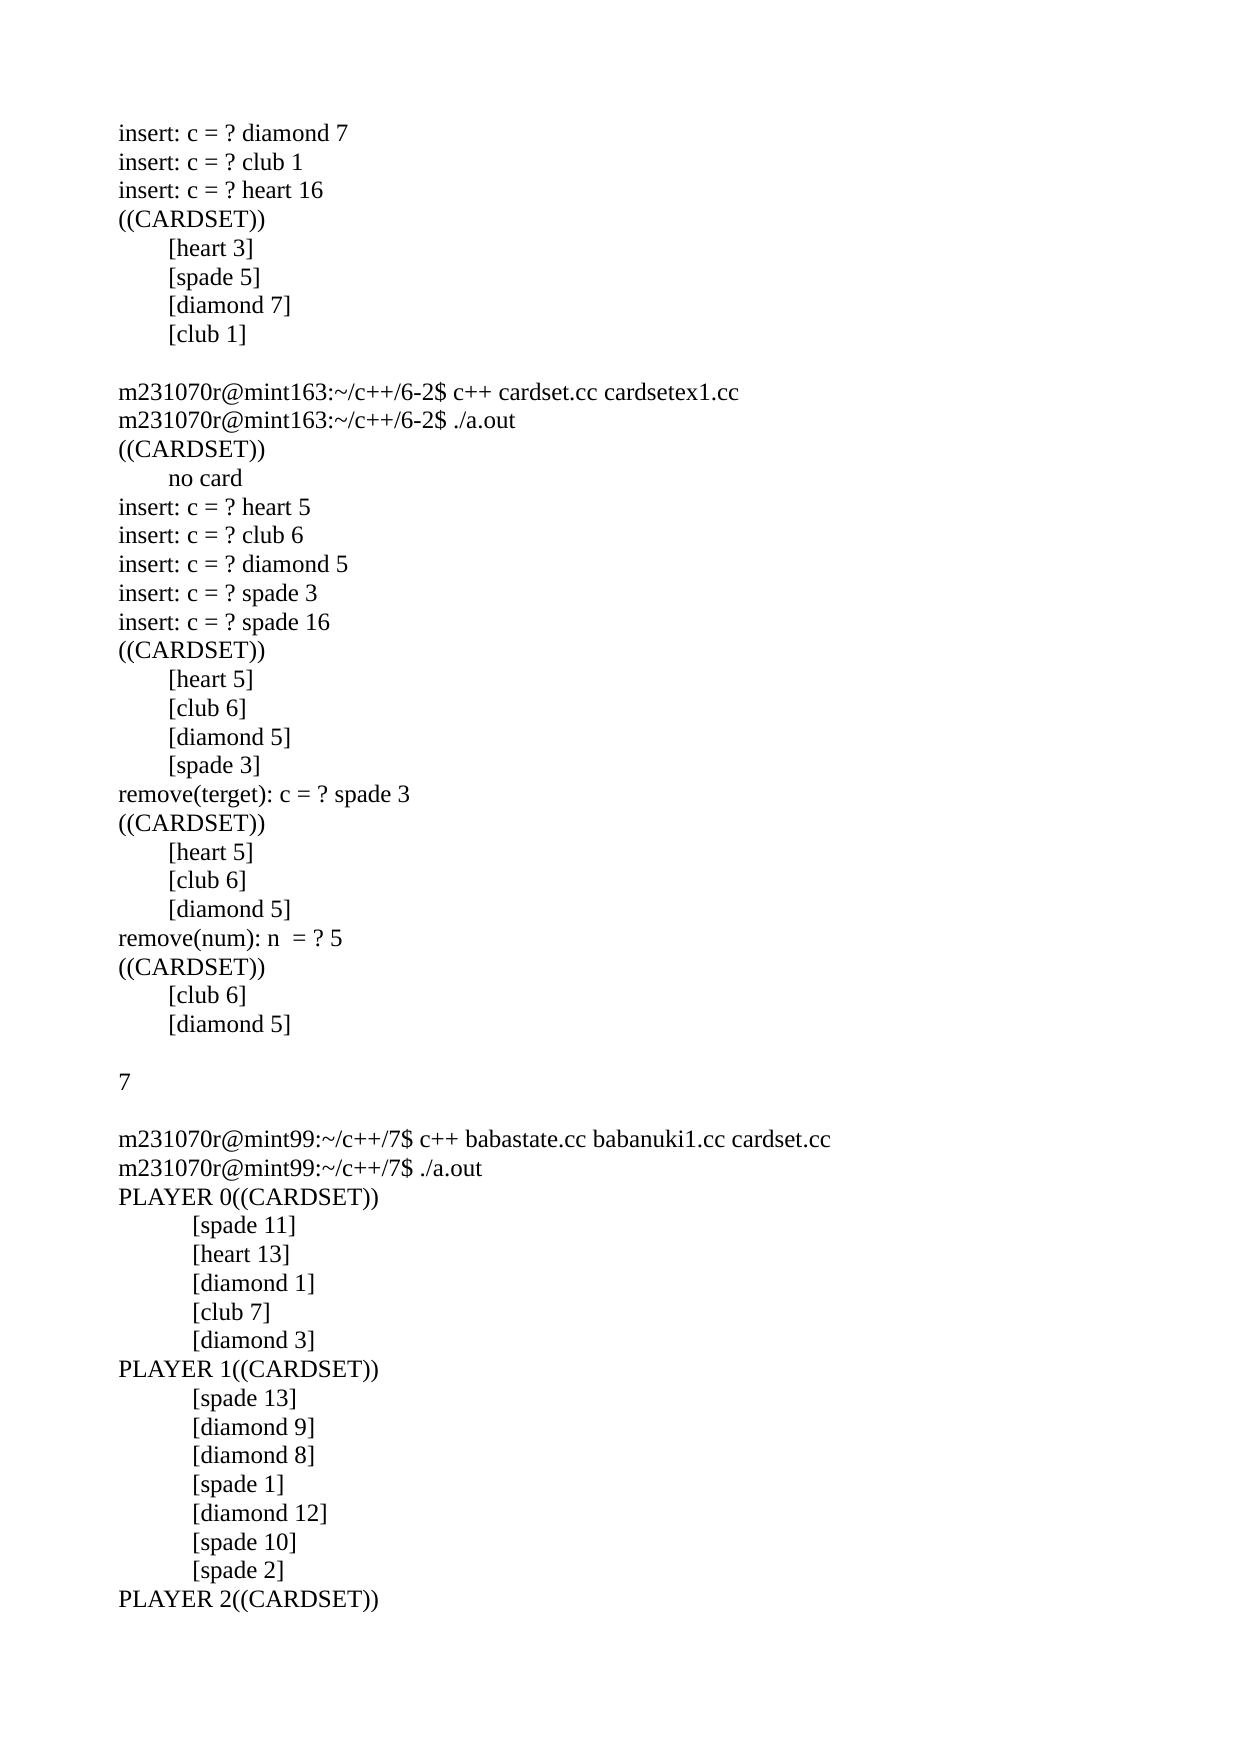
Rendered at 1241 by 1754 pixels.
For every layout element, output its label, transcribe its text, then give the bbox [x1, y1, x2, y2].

text ((CARDSET)) [118, 636, 1122, 664]
text insert: c = ? heart 16 [118, 176, 1122, 204]
text m231070r@mint163:~/c++/6-2$ ./a.out [118, 406, 1122, 434]
text m231070r@mint99:~/c++/7$ c++ babastate.cc babanuki1.cc cardset.cc [118, 1124, 1122, 1153]
text insert: c = ? diamond 5 [118, 549, 1122, 578]
text [spade 11] [118, 1211, 1122, 1239]
text m231070r@mint99:~/c++/7$ ./a.out [118, 1153, 1122, 1182]
text [diamond 1] [118, 1268, 1122, 1297]
text ((CARDSET)) [118, 808, 1122, 837]
text no card [118, 463, 1122, 492]
text [heart 5] [118, 664, 1122, 693]
text insert: c = ? diamond 7 [118, 118, 1122, 147]
text [spade 10] [118, 1527, 1122, 1556]
text PLAYER 2((CARDSET)) [118, 1584, 1122, 1613]
text insert: c = ? club 1 [118, 147, 1122, 176]
text [diamond 7] [118, 291, 1122, 319]
text [diamond 9] [118, 1412, 1122, 1441]
text insert: c = ? spade 16 [118, 607, 1122, 636]
text [diamond 8] [118, 1441, 1122, 1469]
text [club 1] [118, 319, 1122, 348]
text remove(terget): c = ? spade 3 [118, 779, 1122, 808]
text [heart 13] [118, 1239, 1122, 1268]
text [club 6] [118, 981, 1122, 1009]
text PLAYER 0((CARDSET)) [118, 1182, 1122, 1211]
text remove(num): n = ? 5 [118, 923, 1122, 952]
text [spade 5] [118, 262, 1122, 291]
text PLAYER 1((CARDSET)) [118, 1354, 1122, 1383]
text [diamond 5] [118, 894, 1122, 923]
text 7 [118, 1067, 1122, 1096]
text m231070r@mint163:~/c++/6-2$ c++ cardset.cc cardsetex1.cc [118, 377, 1122, 406]
text [heart 5] [118, 837, 1122, 866]
text [diamond 12] [118, 1498, 1122, 1527]
text [club 6] [118, 693, 1122, 722]
text [spade 3] [118, 751, 1122, 779]
text [spade 1] [118, 1469, 1122, 1498]
text [diamond 5] [118, 722, 1122, 751]
text [club 6] [118, 866, 1122, 894]
text [heart 3] [118, 233, 1122, 262]
text insert: c = ? heart 5 [118, 492, 1122, 521]
text ((CARDSET)) [118, 434, 1122, 463]
text insert: c = ? spade 3 [118, 578, 1122, 607]
text [club 7] [118, 1297, 1122, 1326]
text [diamond 3] [118, 1326, 1122, 1354]
text insert: c = ? club 6 [118, 521, 1122, 549]
text ((CARDSET)) [118, 952, 1122, 981]
text [spade 13] [118, 1383, 1122, 1412]
text [diamond 5] [118, 1009, 1122, 1038]
text ((CARDSET)) [118, 204, 1122, 233]
text [spade 2] [118, 1556, 1122, 1584]
